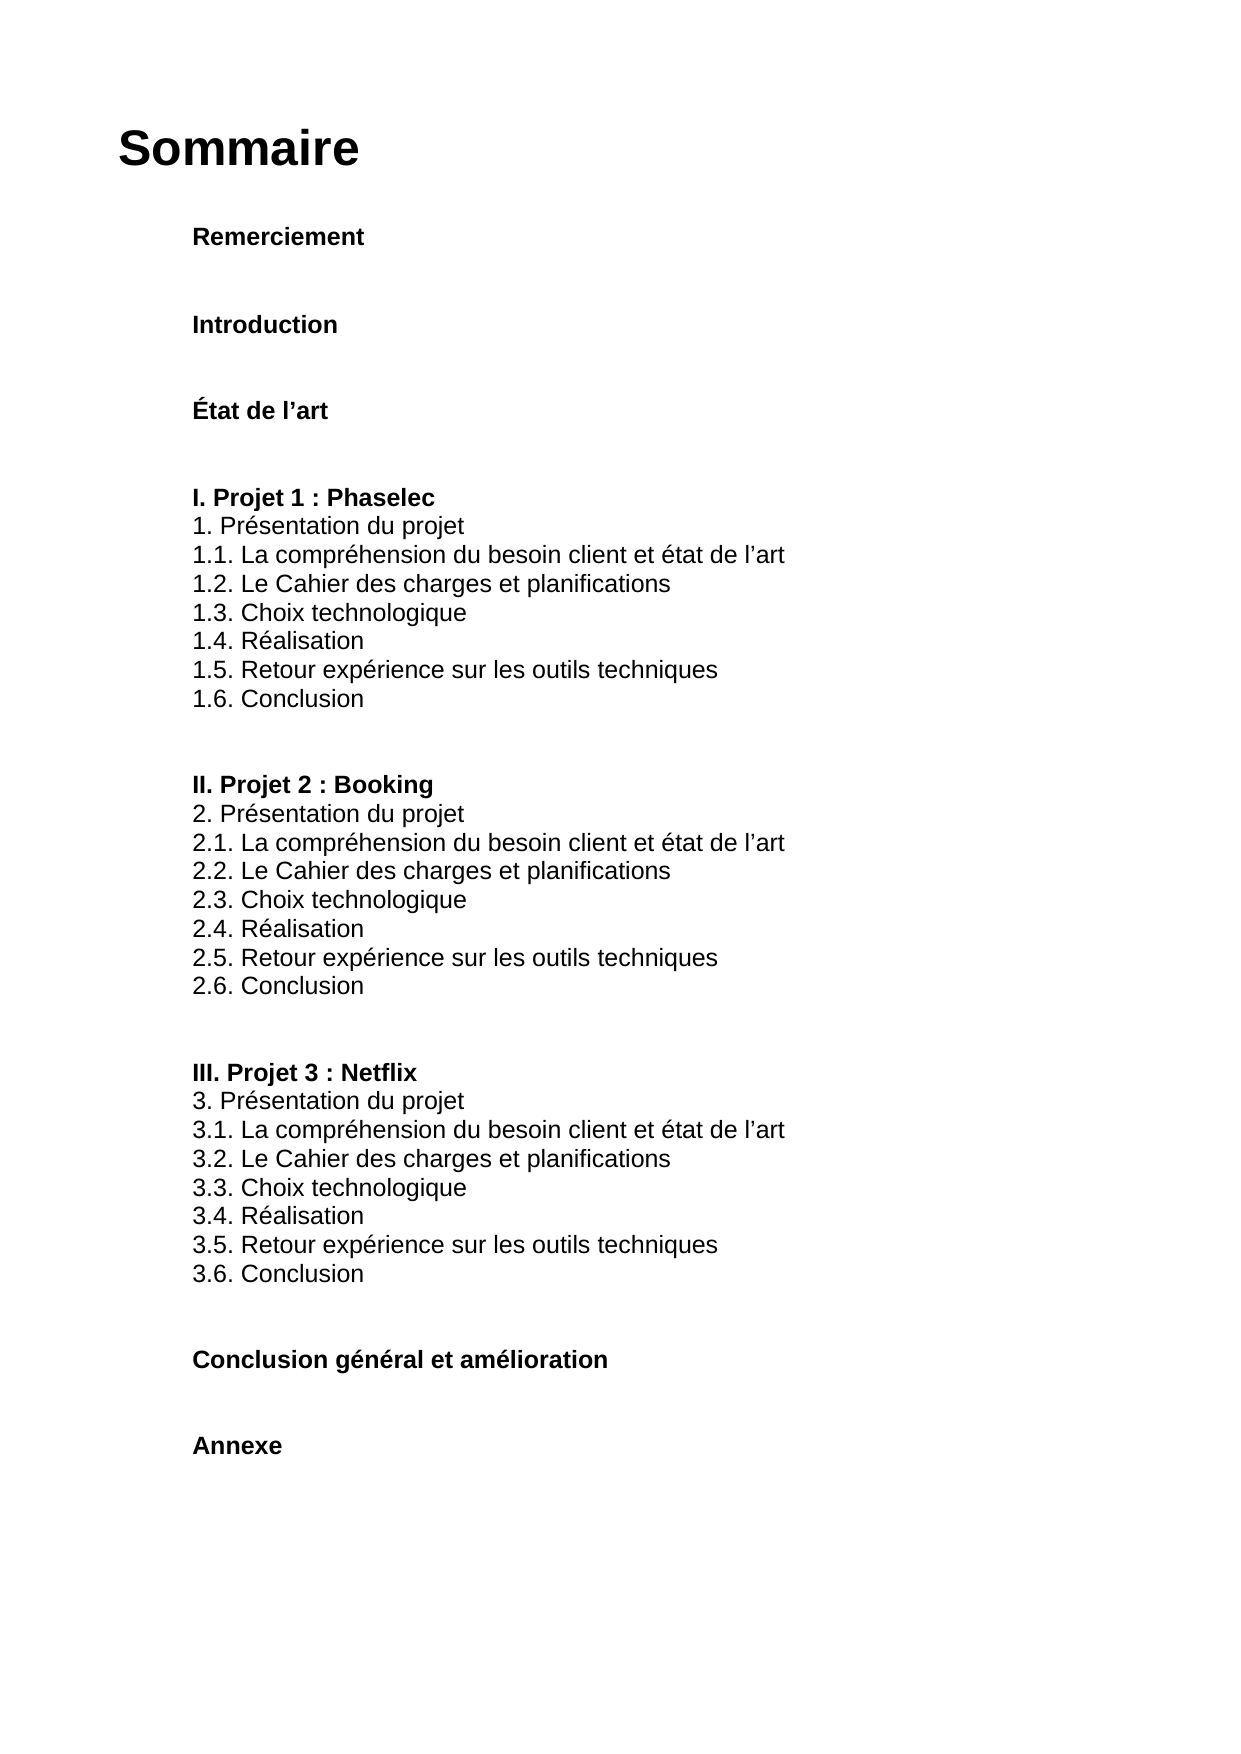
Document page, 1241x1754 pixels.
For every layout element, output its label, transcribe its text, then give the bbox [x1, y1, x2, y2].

text 2. Présentation du projet [118, 799, 1122, 827]
text 3.5. Retour expérience sur les outils techniques [118, 1230, 1122, 1259]
text 3. Présentation du projet [118, 1086, 1122, 1115]
text 2.3. Choix technologique [118, 885, 1122, 914]
text 1. Présentation du projet [118, 511, 1122, 540]
text 3.1. La compréhension du besoin client et état de l’art [118, 1115, 1122, 1144]
text Annexe [118, 1431, 1122, 1460]
text 2.6. Conclusion [118, 971, 1122, 1000]
text 2.5. Retour expérience sur les outils techniques [118, 942, 1122, 971]
text I. Projet 1 : Phaselec [118, 482, 1122, 511]
text Conclusion général et amélioration [118, 1345, 1122, 1374]
text 3.3. Choix technologique [118, 1172, 1122, 1201]
text 3.6. Conclusion [118, 1259, 1122, 1287]
text 2.4. Réalisation [118, 914, 1122, 942]
text 1.4. Réalisation [118, 626, 1122, 655]
text Remerciement [118, 214, 1122, 252]
text II. Projet 2 : Booking [118, 770, 1122, 799]
text État de l’art [118, 396, 1122, 425]
text III. Projet 3 : Netflix [118, 1057, 1122, 1086]
text 1.1. La compréhension du besoin client et état de l’art [118, 540, 1122, 569]
text 3.2. Le Cahier des charges et planifications [118, 1144, 1122, 1172]
text Sommaire [118, 118, 1122, 176]
text 2.2. Le Cahier des charges et planifications [118, 856, 1122, 885]
text 1.2. Le Cahier des charges et planifications [118, 569, 1122, 597]
text 3.4. Réalisation [118, 1201, 1122, 1230]
text Introduction [118, 310, 1122, 339]
text 1.3. Choix technologique [118, 597, 1122, 626]
text 1.6. Conclusion [118, 684, 1122, 712]
text 2.1. La compréhension du besoin client et état de l’art [118, 827, 1122, 856]
text 1.5. Retour expérience sur les outils techniques [118, 655, 1122, 684]
